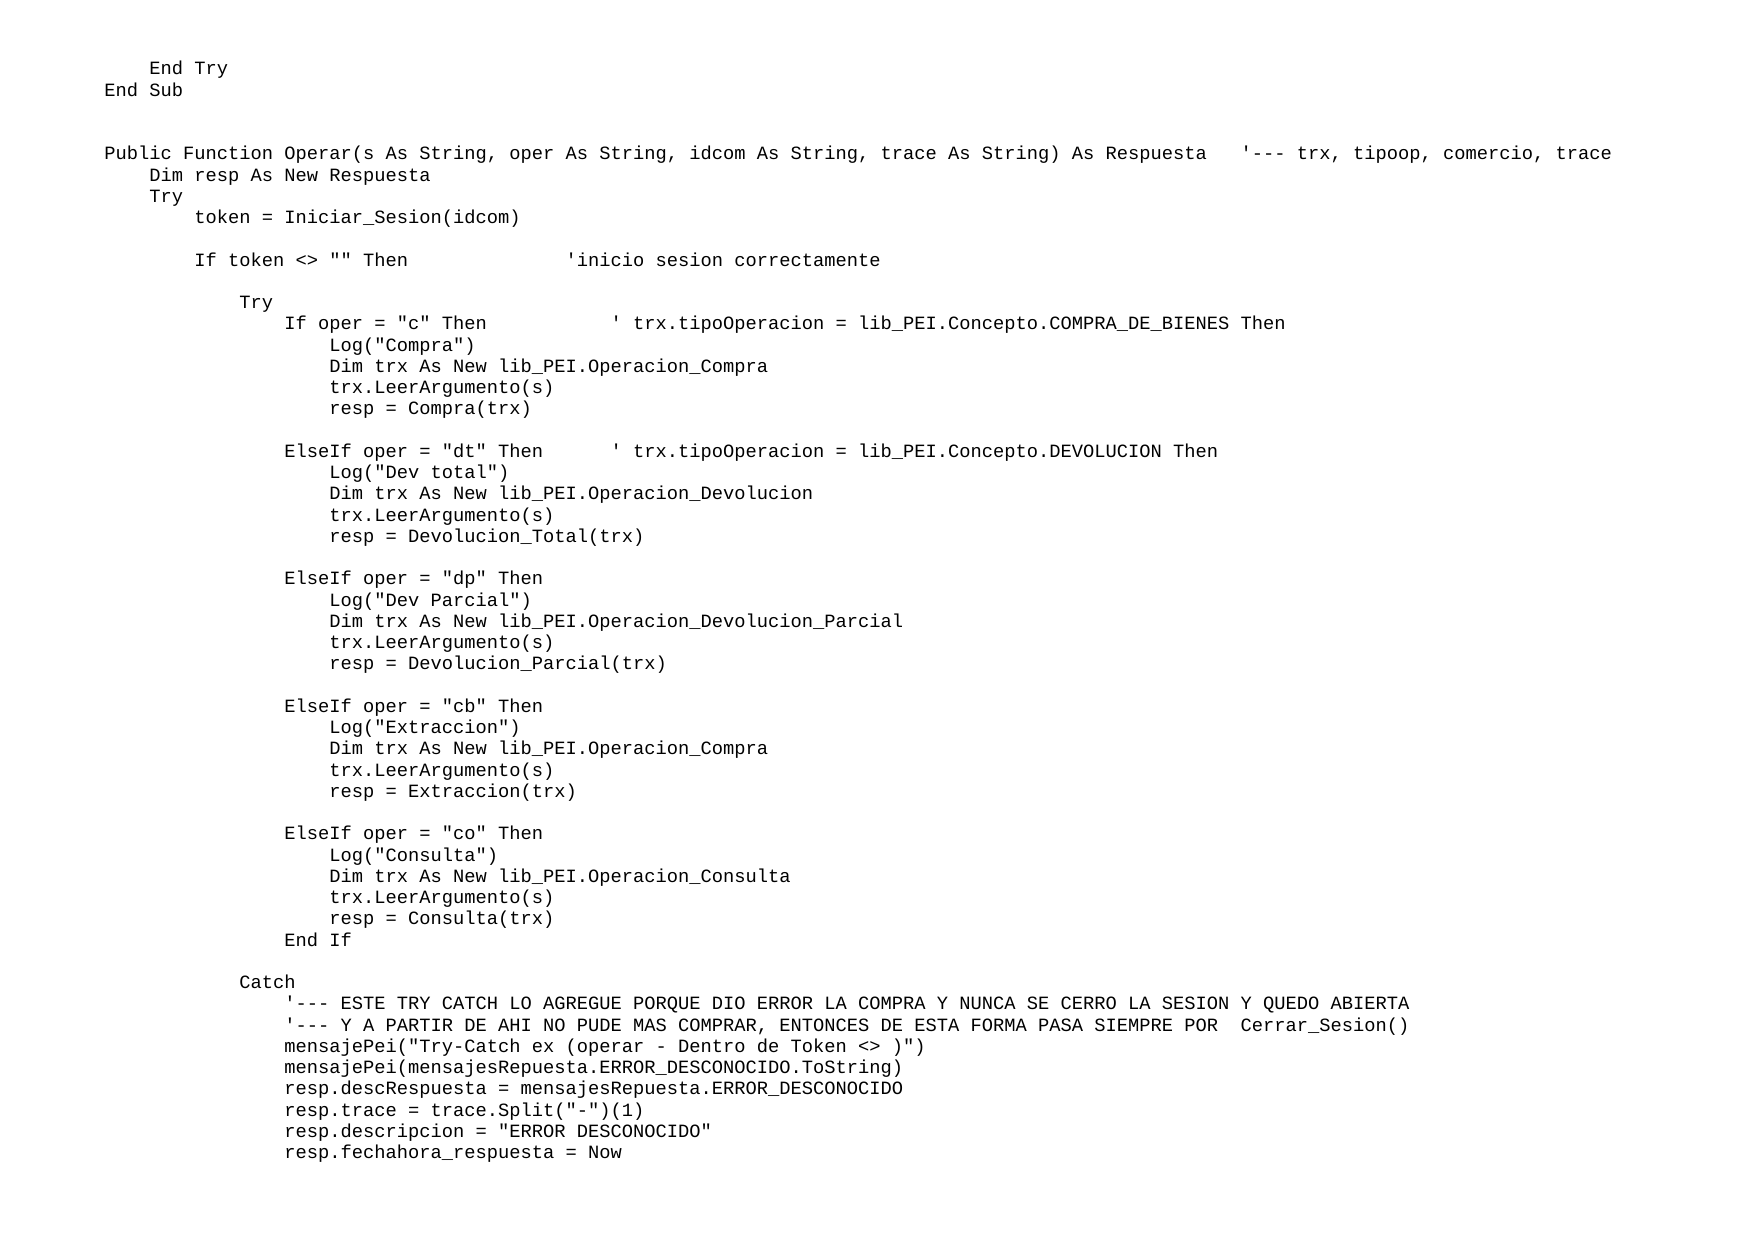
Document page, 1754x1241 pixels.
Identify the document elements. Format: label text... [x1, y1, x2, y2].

text Dim trx As New lib_PEI.Operacion_Devolucion_Parcial [59, 612, 1695, 633]
text End If [59, 930, 1695, 952]
text Try [59, 293, 1695, 314]
text token = Iniciar_Sesion(idcom) [59, 208, 1695, 229]
text trx.LeerArgumento(s) [59, 888, 1695, 909]
text Dim resp As New Respuesta [59, 165, 1695, 187]
text Log("Extraccion") [59, 718, 1695, 739]
text Log("Compra") [59, 335, 1695, 357]
text trx.LeerArgumento(s) [59, 633, 1695, 654]
text Log("Dev total") [59, 463, 1695, 484]
text resp = Devolucion_Parcial(trx) [59, 654, 1695, 675]
text End Try [59, 59, 1695, 80]
text ElseIf oper = "cb" Then [59, 697, 1695, 718]
text trx.LeerArgumento(s) [59, 505, 1695, 527]
text ElseIf oper = "co" Then [59, 824, 1695, 845]
text Log("Consulta") [59, 845, 1695, 867]
text If token <> "" Then 'inicio sesion correctamente [59, 250, 1695, 272]
text Log("Dev Parcial") [59, 590, 1695, 612]
text ElseIf oper = "dp" Then [59, 569, 1695, 590]
text trx.LeerArgumento(s) [59, 378, 1695, 399]
text Public Function Operar(s As String, oper As String, idcom As String, trace As String) As Respuesta '--- trx, tipoop, comercio, trace [59, 144, 1695, 165]
text Dim trx As New lib_PEI.Operacion_Consulta [59, 867, 1695, 888]
text resp.fechahora_respuesta = Now [59, 1143, 1695, 1164]
text resp = Extraccion(trx) [59, 782, 1695, 803]
text Try [59, 187, 1695, 208]
text resp = Consulta(trx) [59, 909, 1695, 930]
text '--- ESTE TRY CATCH LO AGREGUE PORQUE DIO ERROR LA COMPRA Y NUNCA SE CERRO LA SESION Y QUEDO ABIERTA [59, 994, 1695, 1015]
text resp.trace = trace.Split("-")(1) [59, 1100, 1695, 1122]
text resp.descripcion = "ERROR DESCONOCIDO" [59, 1122, 1695, 1143]
text '--- Y A PARTIR DE AHI NO PUDE MAS COMPRAR, ENTONCES DE ESTA FORMA PASA SIEMPRE POR Cerrar_Sesion() [59, 1015, 1695, 1037]
text Dim trx As New lib_PEI.Operacion_Devolucion [59, 484, 1695, 505]
text mensajePei("Try-Catch ex (operar - Dentro de Token <> )") [59, 1037, 1695, 1058]
text Catch [59, 973, 1695, 994]
text mensajePei(mensajesRepuesta.ERROR_DESCONOCIDO.ToString) [59, 1058, 1695, 1079]
text ElseIf oper = "dt" Then ' trx.tipoOperacion = lib_PEI.Concepto.DEVOLUCION Then [59, 442, 1695, 463]
text resp.descRespuesta = mensajesRepuesta.ERROR_DESCONOCIDO [59, 1079, 1695, 1100]
text resp = Compra(trx) [59, 399, 1695, 420]
text Dim trx As New lib_PEI.Operacion_Compra [59, 357, 1695, 378]
text If oper = "c" Then ' trx.tipoOperacion = lib_PEI.Concepto.COMPRA_DE_BIENES Then [59, 314, 1695, 335]
text trx.LeerArgumento(s) [59, 760, 1695, 782]
text resp = Devolucion_Total(trx) [59, 527, 1695, 548]
text End Sub [59, 80, 1695, 102]
text Dim trx As New lib_PEI.Operacion_Compra [59, 739, 1695, 760]
